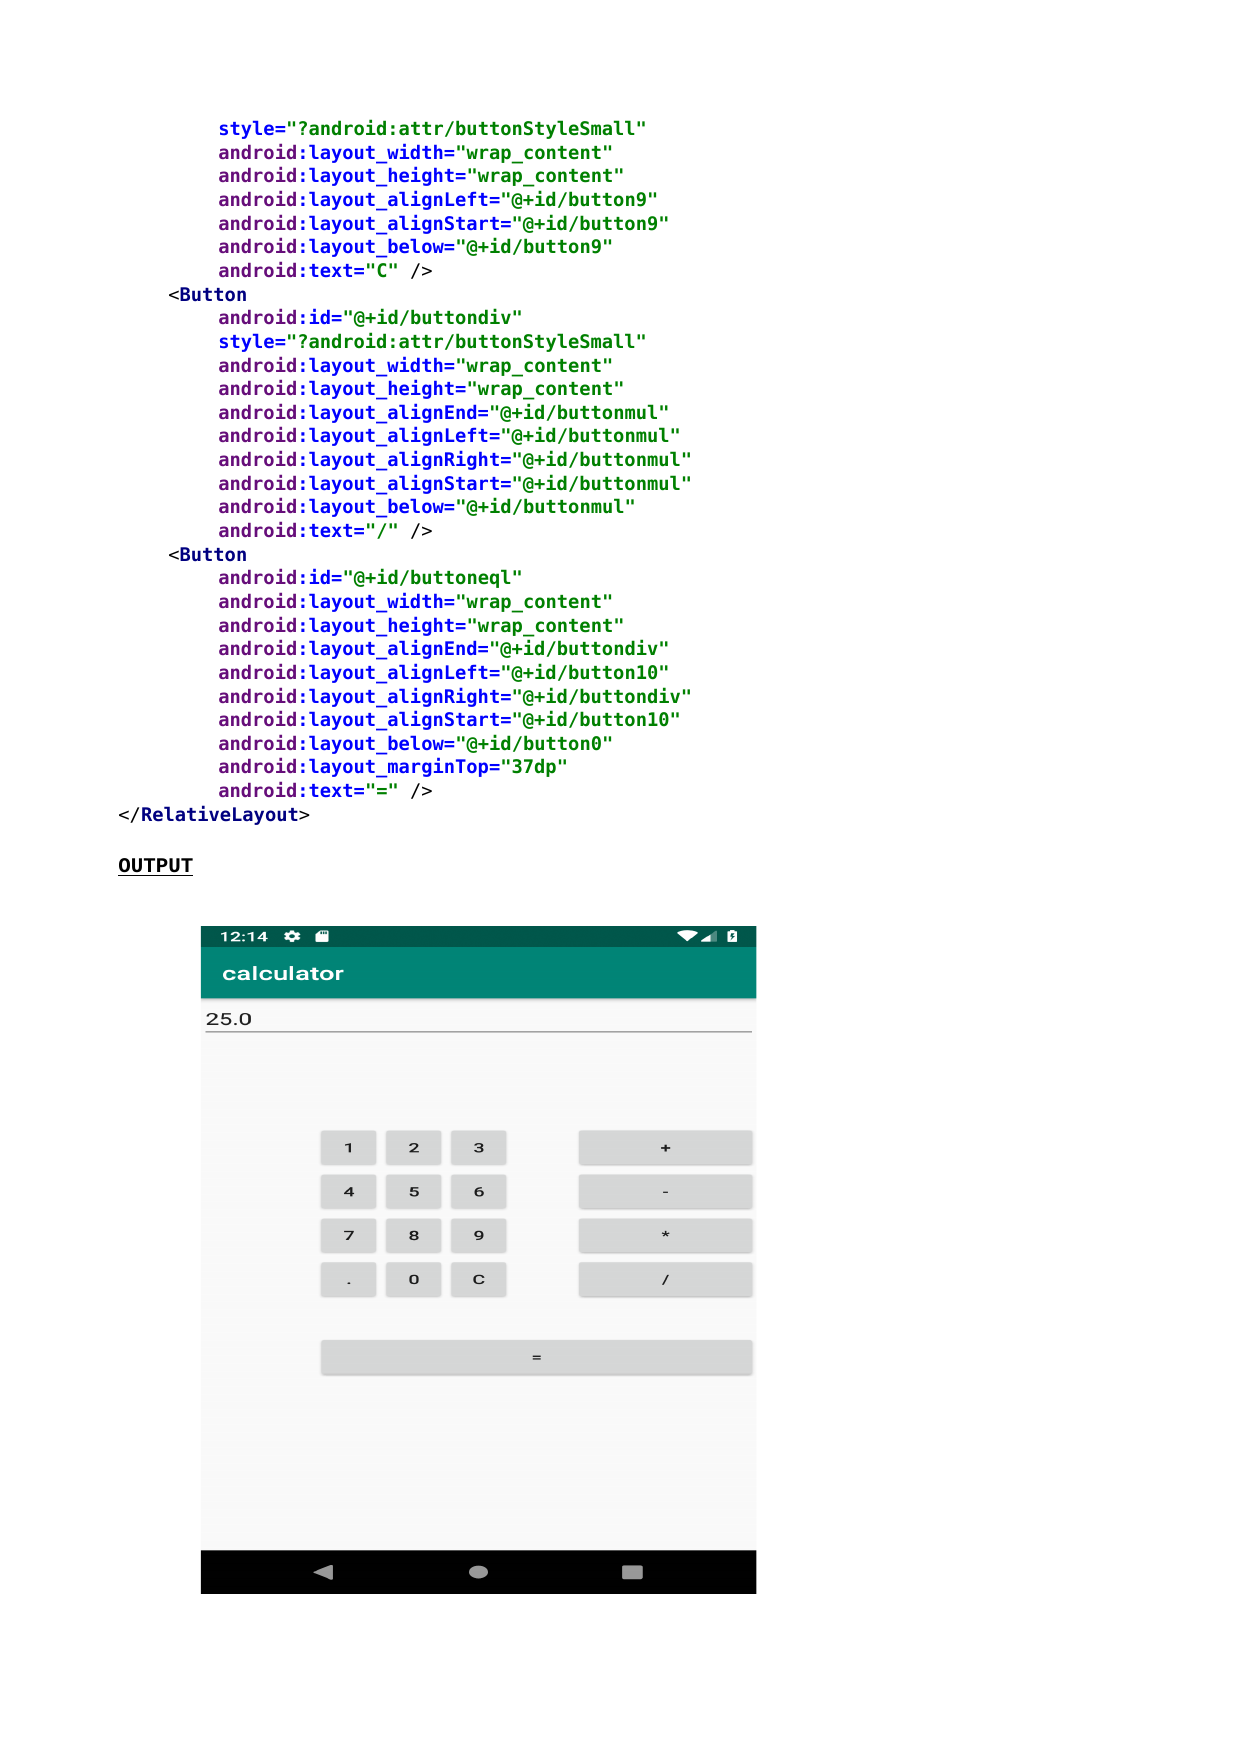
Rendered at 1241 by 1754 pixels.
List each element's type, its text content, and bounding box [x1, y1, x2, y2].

text android:layout_height="wrap_content" [118, 615, 1122, 638]
text android:layout_below="@+id/button9" [118, 236, 1122, 260]
text android:id="@+id/buttondiv" [118, 307, 1122, 331]
text <Button [118, 544, 1122, 567]
text </RelativeLayout> [118, 804, 1122, 826]
text android:layout_alignRight="@+id/buttondiv" [118, 686, 1122, 709]
text android:text="=" /> [118, 780, 1122, 804]
text android:layout_width="wrap_content" [118, 591, 1122, 615]
text android:layout_alignEnd="@+id/buttondiv" [118, 638, 1122, 662]
text android:layout_alignRight="@+id/buttonmul" [118, 449, 1122, 473]
text android:layout_alignLeft="@+id/buttonmul" [118, 426, 1122, 449]
text android:layout_below="@+id/button0" [118, 733, 1122, 757]
text android:layout_alignEnd="@+id/buttonmul" [118, 402, 1122, 426]
text android:layout_alignLeft="@+id/button9" [118, 189, 1122, 213]
text android:layout_marginTop="37dp" [118, 757, 1122, 780]
text android:layout_alignStart="@+id/buttonmul" [118, 473, 1122, 496]
text android:layout_alignStart="@+id/button9" [118, 213, 1122, 236]
text android:layout_alignStart="@+id/button10" [118, 709, 1122, 733]
text android:text="/" /> [118, 520, 1122, 544]
text android:layout_width="wrap_content" [118, 354, 1122, 378]
text style="?android:attr/buttonStyleSmall" [118, 331, 1122, 354]
text android:layout_height="wrap_content" [118, 378, 1122, 402]
text android:layout_below="@+id/buttonmul" [118, 496, 1122, 520]
text OUTPUT [118, 855, 1122, 879]
text android:layout_width="wrap_content" [118, 142, 1122, 165]
text android:text="C" /> [118, 260, 1122, 284]
text android:layout_height="wrap_content" [118, 165, 1122, 189]
text android:layout_alignLeft="@+id/button10" [118, 662, 1122, 686]
text <Button [118, 284, 1122, 307]
picture [200, 926, 757, 1594]
text style="?android:attr/buttonStyleSmall" [118, 118, 1122, 142]
text android:id="@+id/buttoneql" [118, 567, 1122, 591]
